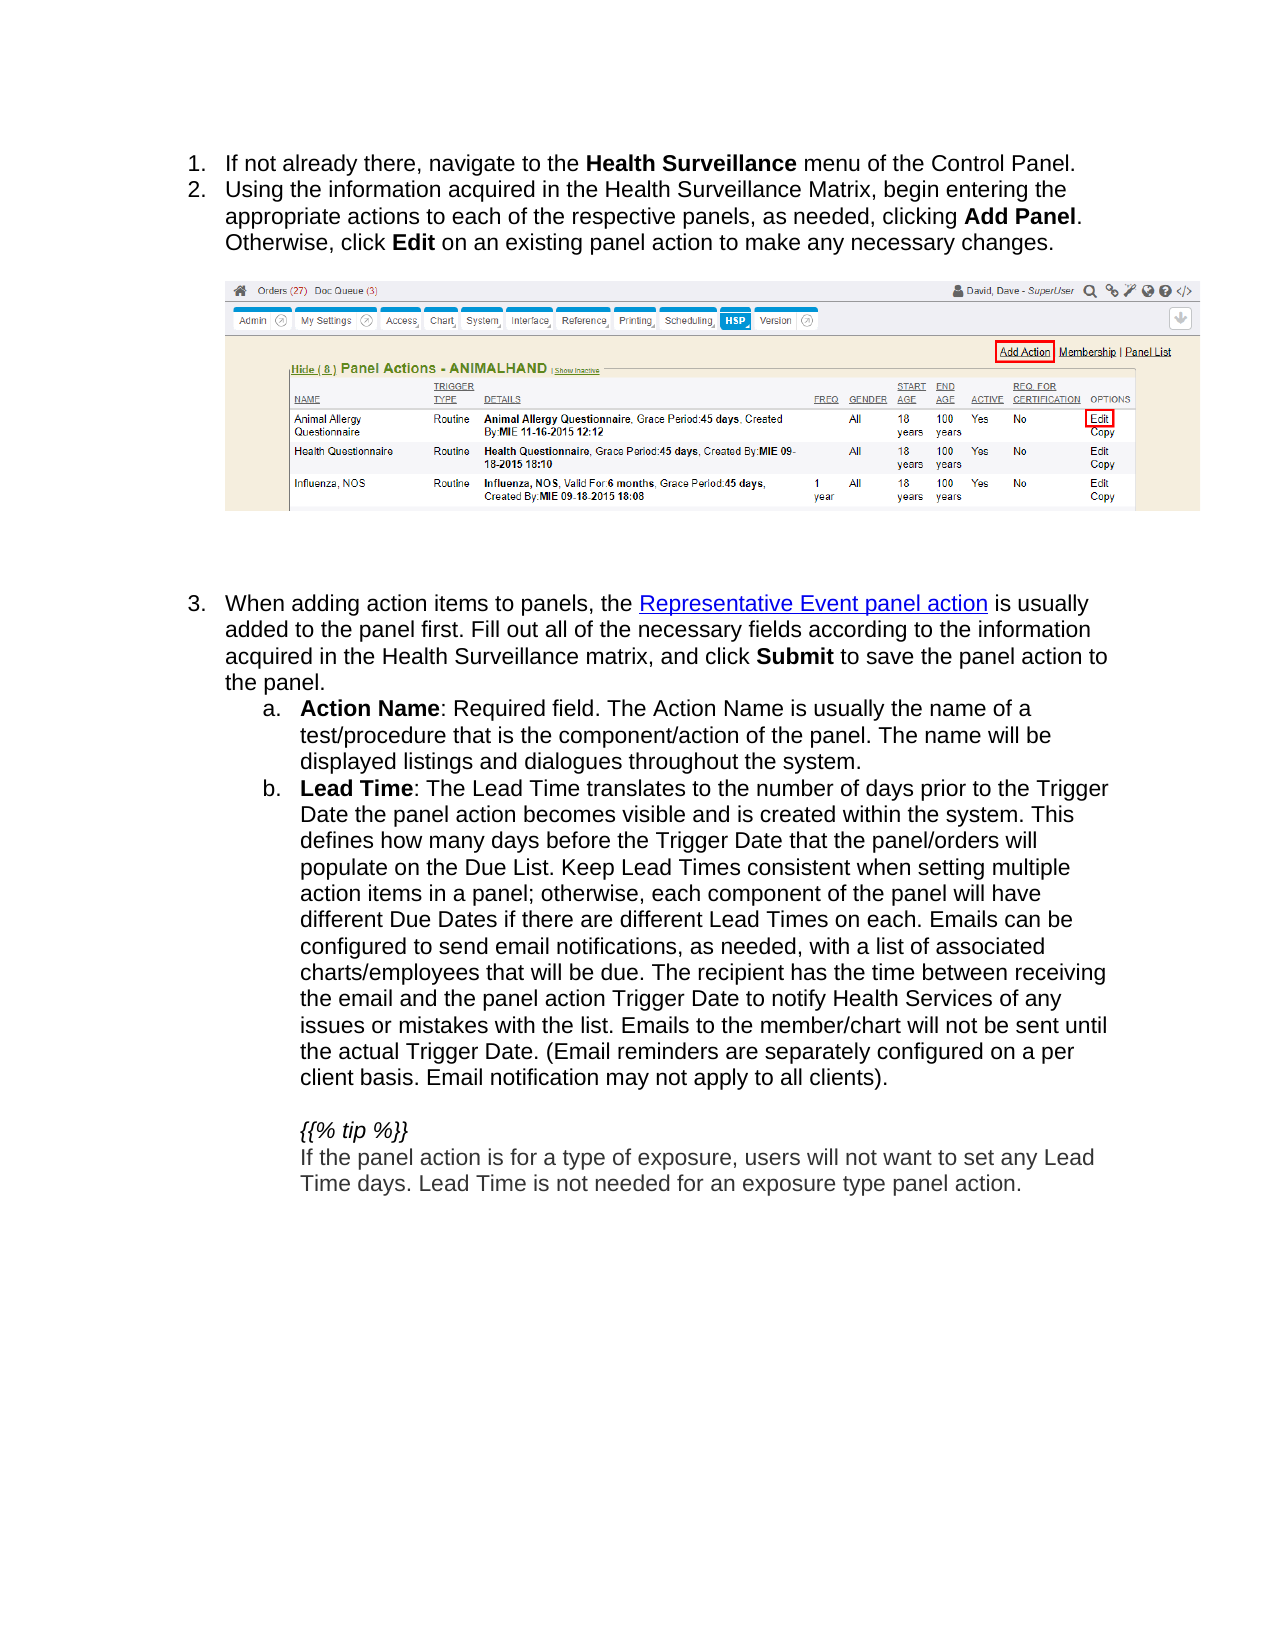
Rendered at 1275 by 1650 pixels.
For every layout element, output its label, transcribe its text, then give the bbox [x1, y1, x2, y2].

list Using the information acquired in the Health Surveillance Matrix, begin entering the appropriate actions to each of the respective panels, as needed, clicking Add Panel. Otherwise, click Edit on an existing panel action to make any necessary changes. [187, 176, 1125, 255]
list If not already there, navigate to the Health Surveillance menu of the Control Panel. [187, 150, 1125, 176]
list Action Name: Required field. The Action Name is usually the name of a test/procedure that is the component/action of the panel. The name will be displayed listings and dialogues throughout the system. [262, 695, 1125, 774]
text {{% tip %}} If the panel action is for a type of exposure, users will not want to set any Lead Time days. Lead Time is not needed for an exposure type panel action. [300, 1117, 1125, 1196]
list Lead Time: The Lead Time translates to the number of days prior to the Trigger Date the panel action becomes visible and is created within the system. This defines how many days before the Trigger Date that the panel/orders will populate on the Due List. Keep Lead Times consistent when setting multiple action items in a panel; otherwise, each component of the panel will have different Due Dates if there are different Lead Times on each. Emails can be configured to send email notifications, as needed, with a list of associated charts/employees that will be due. The recipient has the time between receiving the email and the panel action Trigger Date to notify Health Services of any issues or mistakes with the list. Emails to the member/chart will not be sent until the actual Trigger Date. (Email reminders are separately configured on a per client basis. Email notification may not apply to all clients). [262, 774, 1125, 1091]
list When adding action items to panels, the Representative Event panel action is usually added to the panel first. Fill out all of the necessary fields according to the information acquired in the Health Surveillance matrix, and click Submit to save the panel action to the panel. [187, 590, 1125, 695]
picture [225, 281, 1200, 511]
